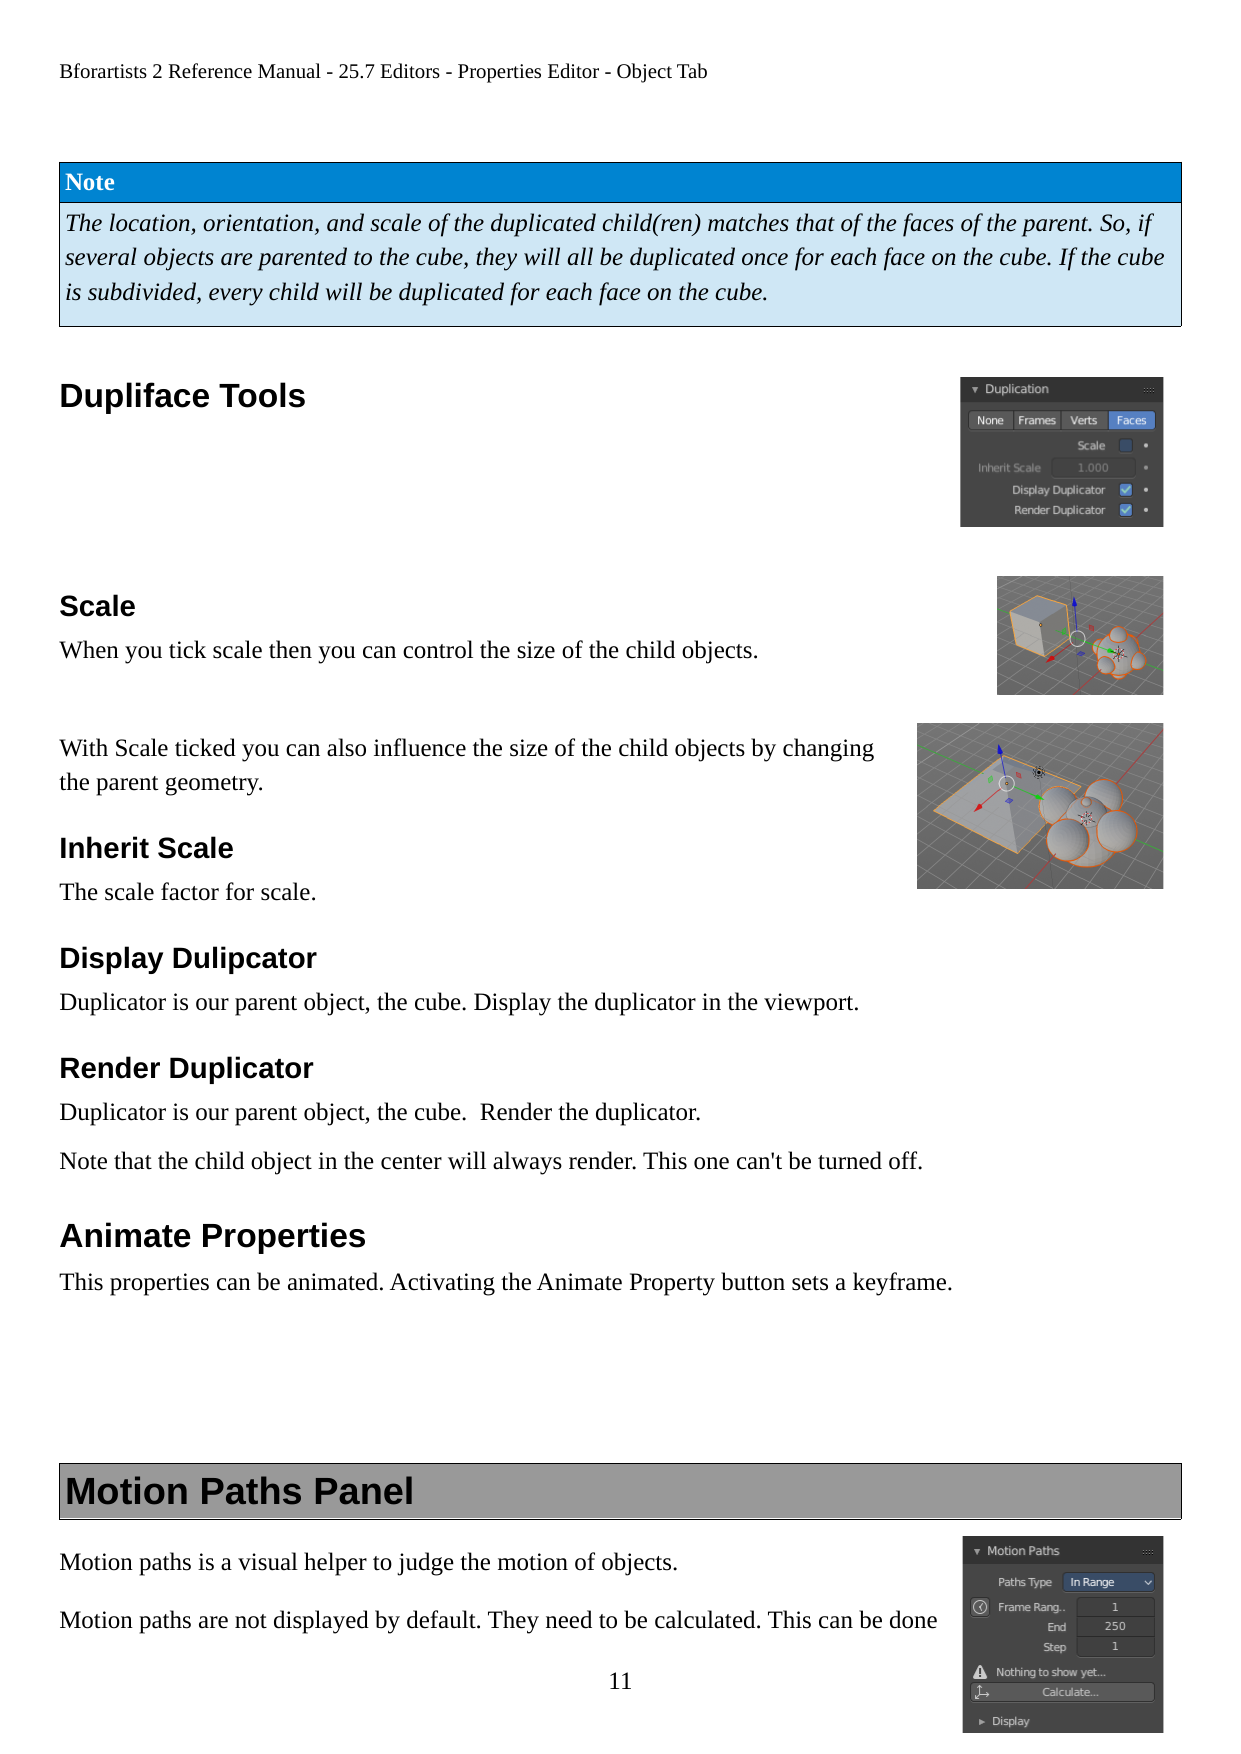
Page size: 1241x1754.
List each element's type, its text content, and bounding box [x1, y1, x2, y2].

subtitle [1164, 831, 1181, 865]
subtitle Inherit Scale [59, 831, 917, 865]
text Duplicator is our parent object, the cube. Render the duplicator. [59, 1097, 1181, 1126]
subtitle Render Duplicator [59, 1051, 1181, 1084]
subtitle Scale [59, 588, 997, 622]
subtitle [1164, 588, 1181, 622]
text With Scale ticked you can also influence the size of the child objects by changing the parent geometry. [59, 733, 917, 796]
text When you tick scale then you can control the size of the child objects. [59, 635, 997, 663]
subtitle Dupliface Tools [59, 376, 1181, 414]
text Duplicator is our parent object, the cube. Display the duplicator in the viewport. [59, 987, 1181, 1016]
text Motion paths is a visual helper to judge the motion of objects. [59, 1547, 962, 1576]
picture [917, 723, 1164, 889]
subtitle Animate Properties [59, 1216, 1181, 1254]
picture [962, 1536, 1164, 1733]
table_header Motion Paths Panel [60, 1464, 1181, 1518]
text Motion paths are not displayed by default. They need to be calculated. This can be done [59, 1605, 962, 1634]
subtitle Display Dulipcator [59, 941, 1181, 974]
table_header Note [60, 163, 1181, 202]
text This properties can be animated. Activating the Animate Property button sets a keyframe. [59, 1267, 1181, 1296]
text Note that the child object in the center will always render. This one can't be turned off. [59, 1146, 1181, 1175]
picture [960, 377, 1164, 527]
picture [997, 576, 1164, 695]
text The scale factor for scale. [59, 877, 1181, 906]
table_cell The location, orientation, and scale of the duplicated child(ren) matches that of the faces of the parent. So, if several objects are parented to the cube, they will all be duplicated once for each face on the cube. If the cube is subdivided, every child will be duplicated for each face on the cube. [60, 203, 1181, 326]
